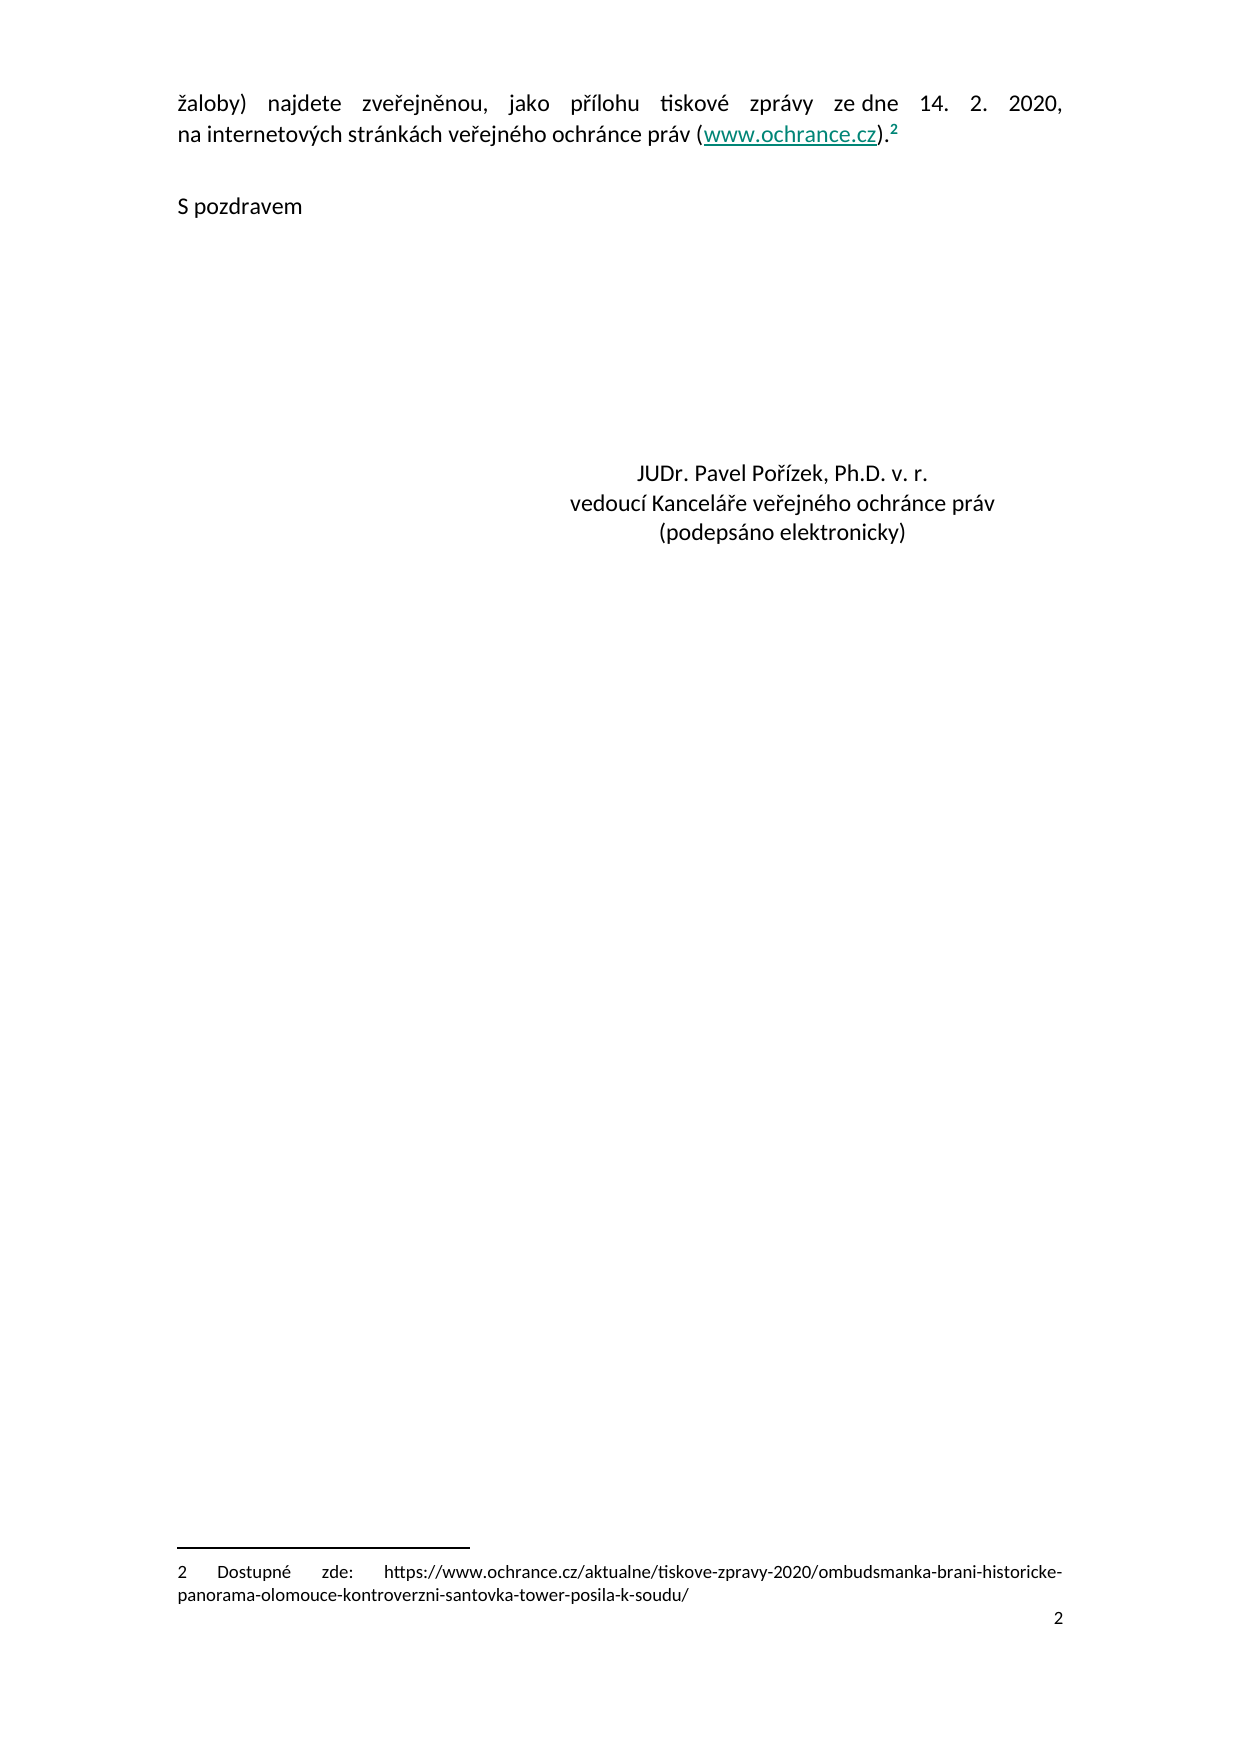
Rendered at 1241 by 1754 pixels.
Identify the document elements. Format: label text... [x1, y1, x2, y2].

text S pozdravem [177, 191, 1063, 220]
text Dostupné zde: https://www.ochrance.cz/aktualne/tiskove-zpravy-2020/ombudsmanka-brani-historicke-panorama-olomouce-kontroverzni-santovka-tower-posila-k-soudu/ [177, 1560, 1063, 1606]
text JUDr. Pavel Pořízek, Ph.D. v. r. [502, 458, 1063, 488]
text (podepsáno elektronicky) [502, 517, 1063, 546]
text vedoucí Kanceláře veřejného ochránce práv [502, 488, 1063, 517]
text žaloby) najdete zveřejněnou, jako přílohu tiskové zprávy ze dne 14. 2. 2020, na internetových stránkách veřejného ochránce práv (www.ochrance.cz). [177, 88, 1063, 148]
